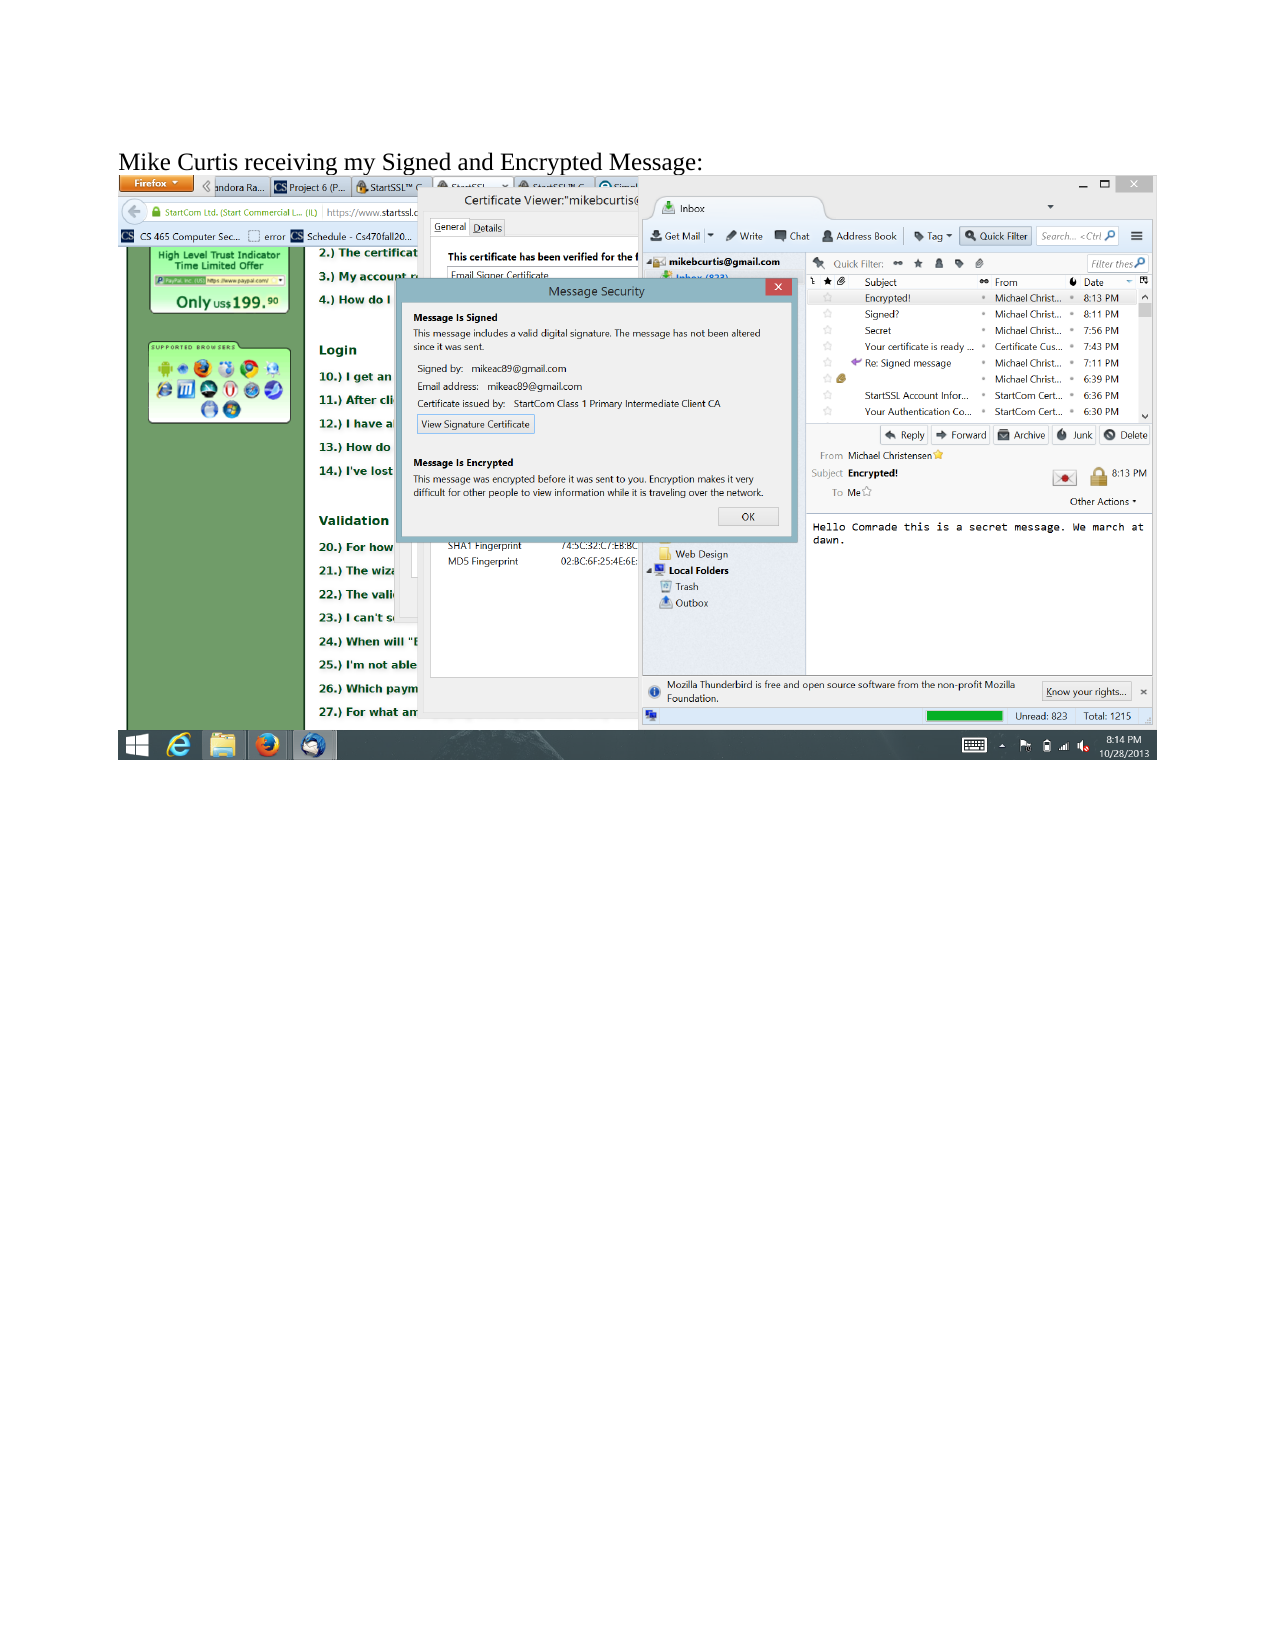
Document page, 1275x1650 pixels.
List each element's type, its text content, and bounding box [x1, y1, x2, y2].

picture [118, 175, 1157, 760]
text Mike Curtis receiving my Signed and Encrypted Message: [118, 147, 1157, 175]
